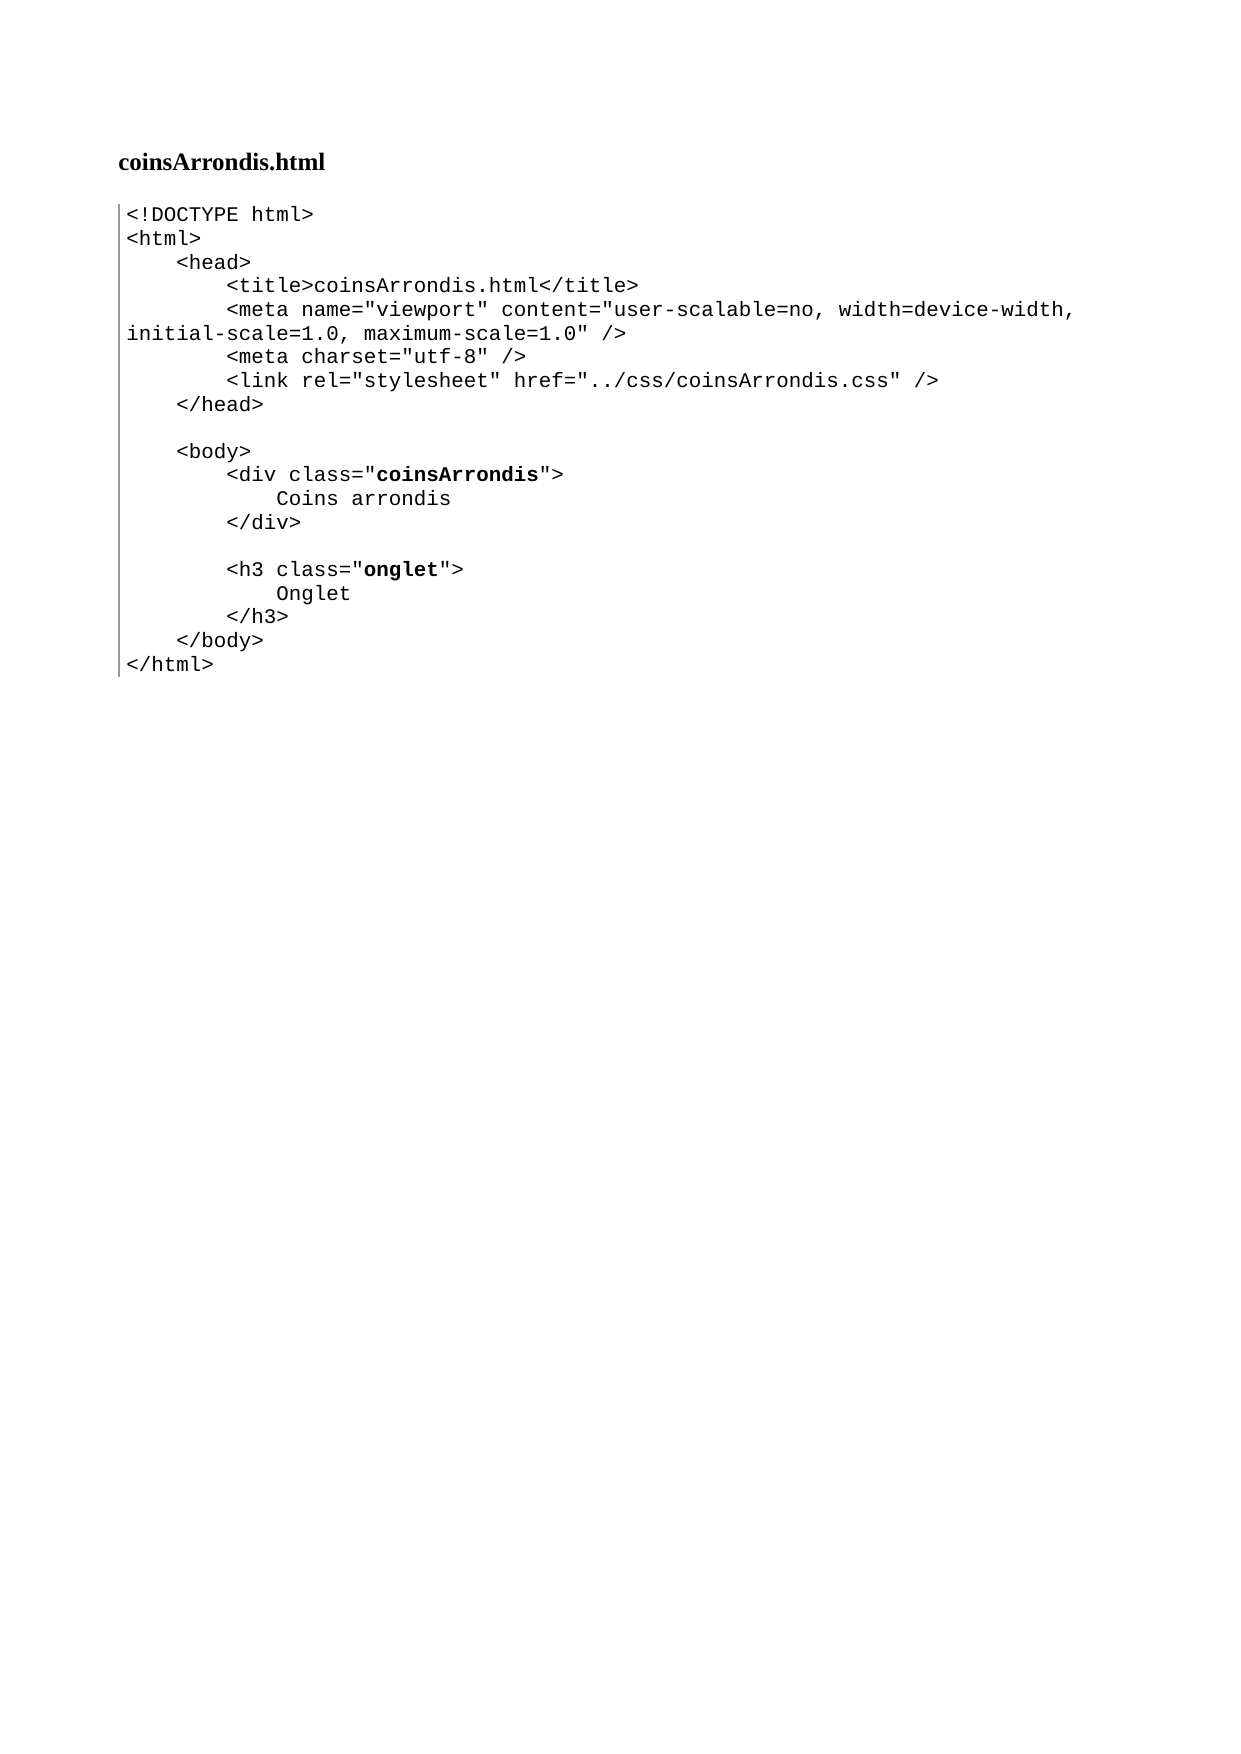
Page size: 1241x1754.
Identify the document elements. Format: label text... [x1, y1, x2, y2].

text <meta charset="utf-8" /> [120, 346, 1122, 370]
text </html> [120, 654, 1122, 677]
text <body> [120, 441, 1122, 464]
text Coins arrondis [120, 488, 1122, 512]
text <!DOCTYPE html> [120, 204, 1122, 228]
text <meta name="viewport" content="user-scalable=no, width=device-width, initial-scale=1.0, maximum-scale=1.0" /> [120, 299, 1122, 346]
text coinsArrondis.html [118, 147, 1122, 176]
text <title>coinsArrondis.html</title> [120, 275, 1122, 299]
text <h3 class="onglet"> [120, 559, 1122, 583]
text </head> [120, 393, 1122, 417]
text <div class="coinsArrondis"> [120, 464, 1122, 488]
text <head> [120, 252, 1122, 275]
text </h3> [120, 606, 1122, 630]
text Onglet [120, 583, 1122, 606]
text <link rel="stylesheet" href="../css/coinsArrondis.css" /> [120, 370, 1122, 393]
text </body> [120, 630, 1122, 654]
text <html> [120, 228, 1122, 252]
text </div> [120, 512, 1122, 535]
